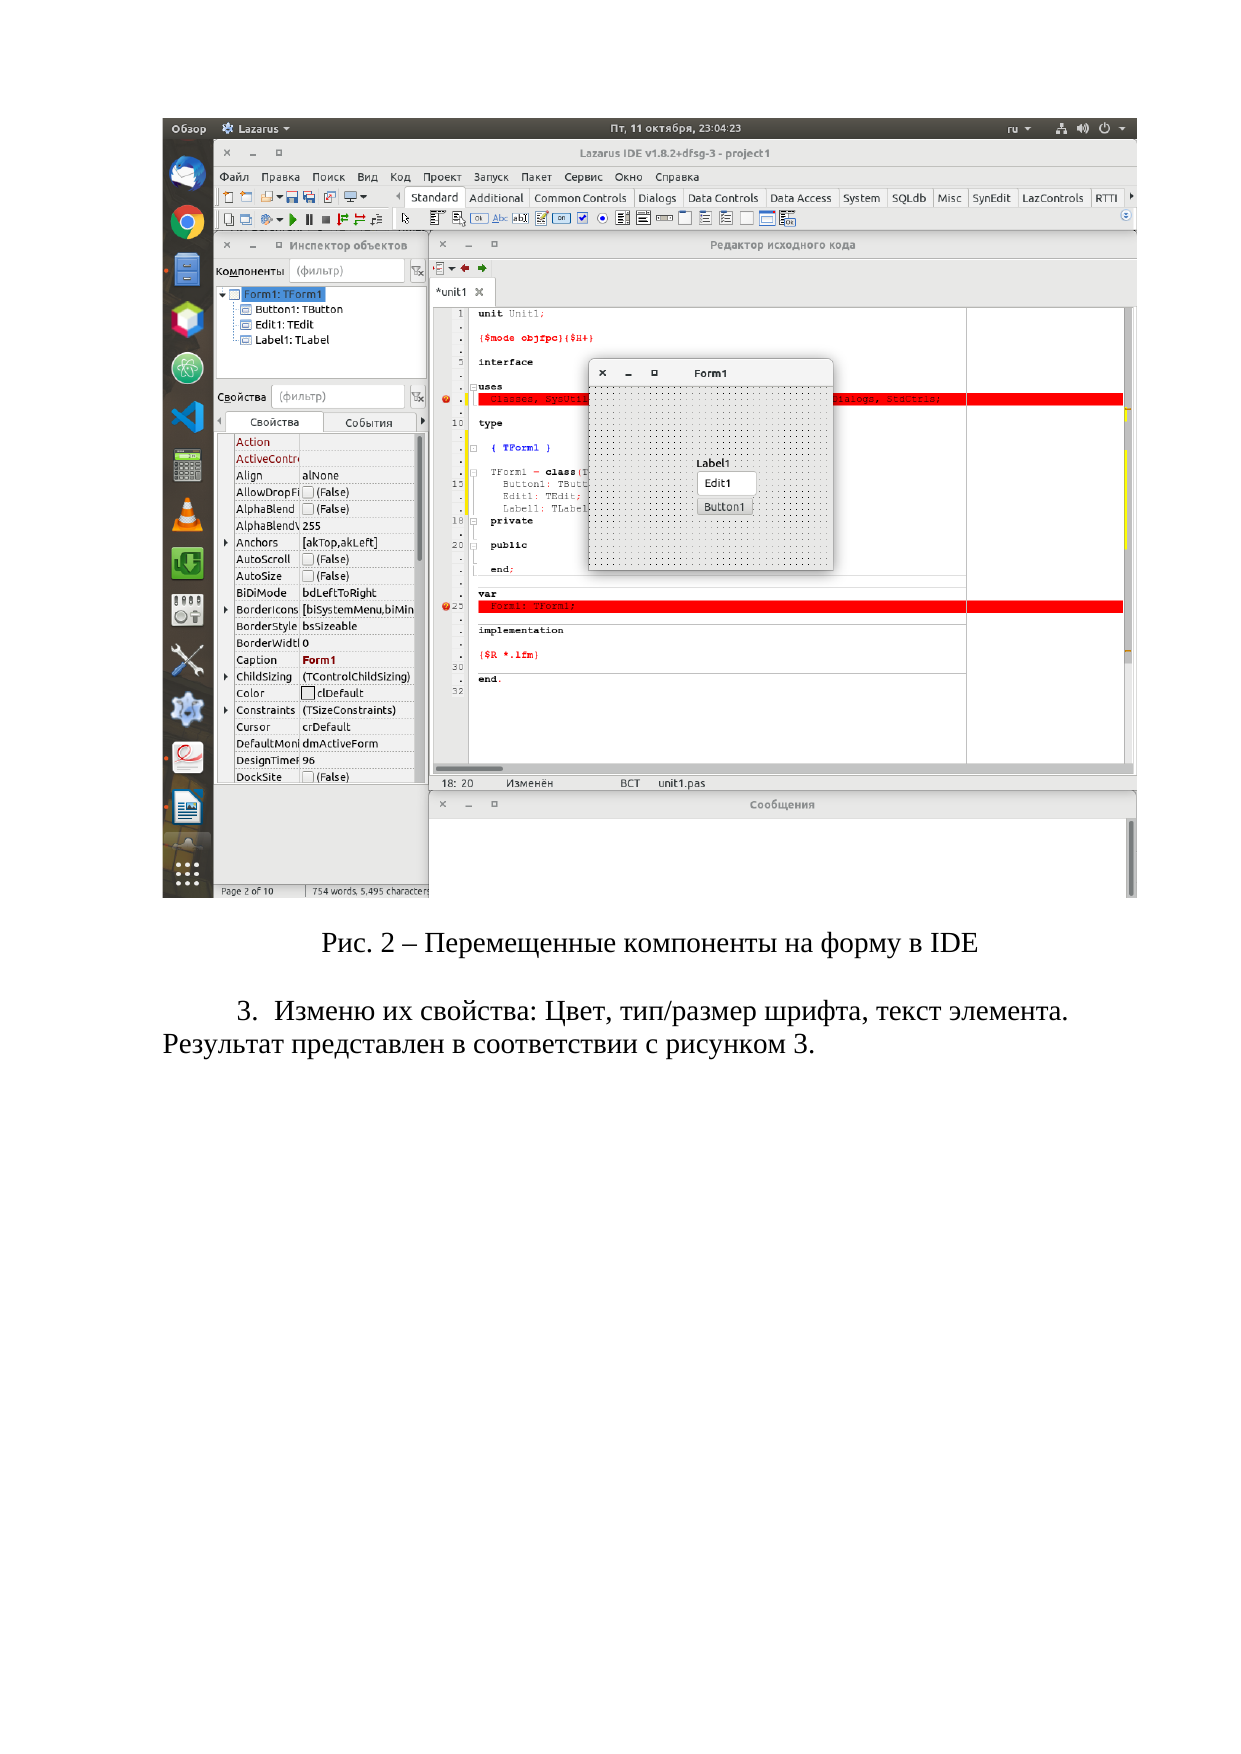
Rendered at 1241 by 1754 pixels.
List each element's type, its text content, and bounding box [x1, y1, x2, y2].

list Рис. 2 – Перемещенные компоненты на форму в IDE [162, 926, 1137, 959]
list Изменю их свойства: Цвет, тип/размер шрифта, текст элемента. [236, 993, 1137, 1026]
list Результат представлен в соответствии с рисунком 3. [162, 1026, 1137, 1060]
picture [162, 118, 1137, 898]
